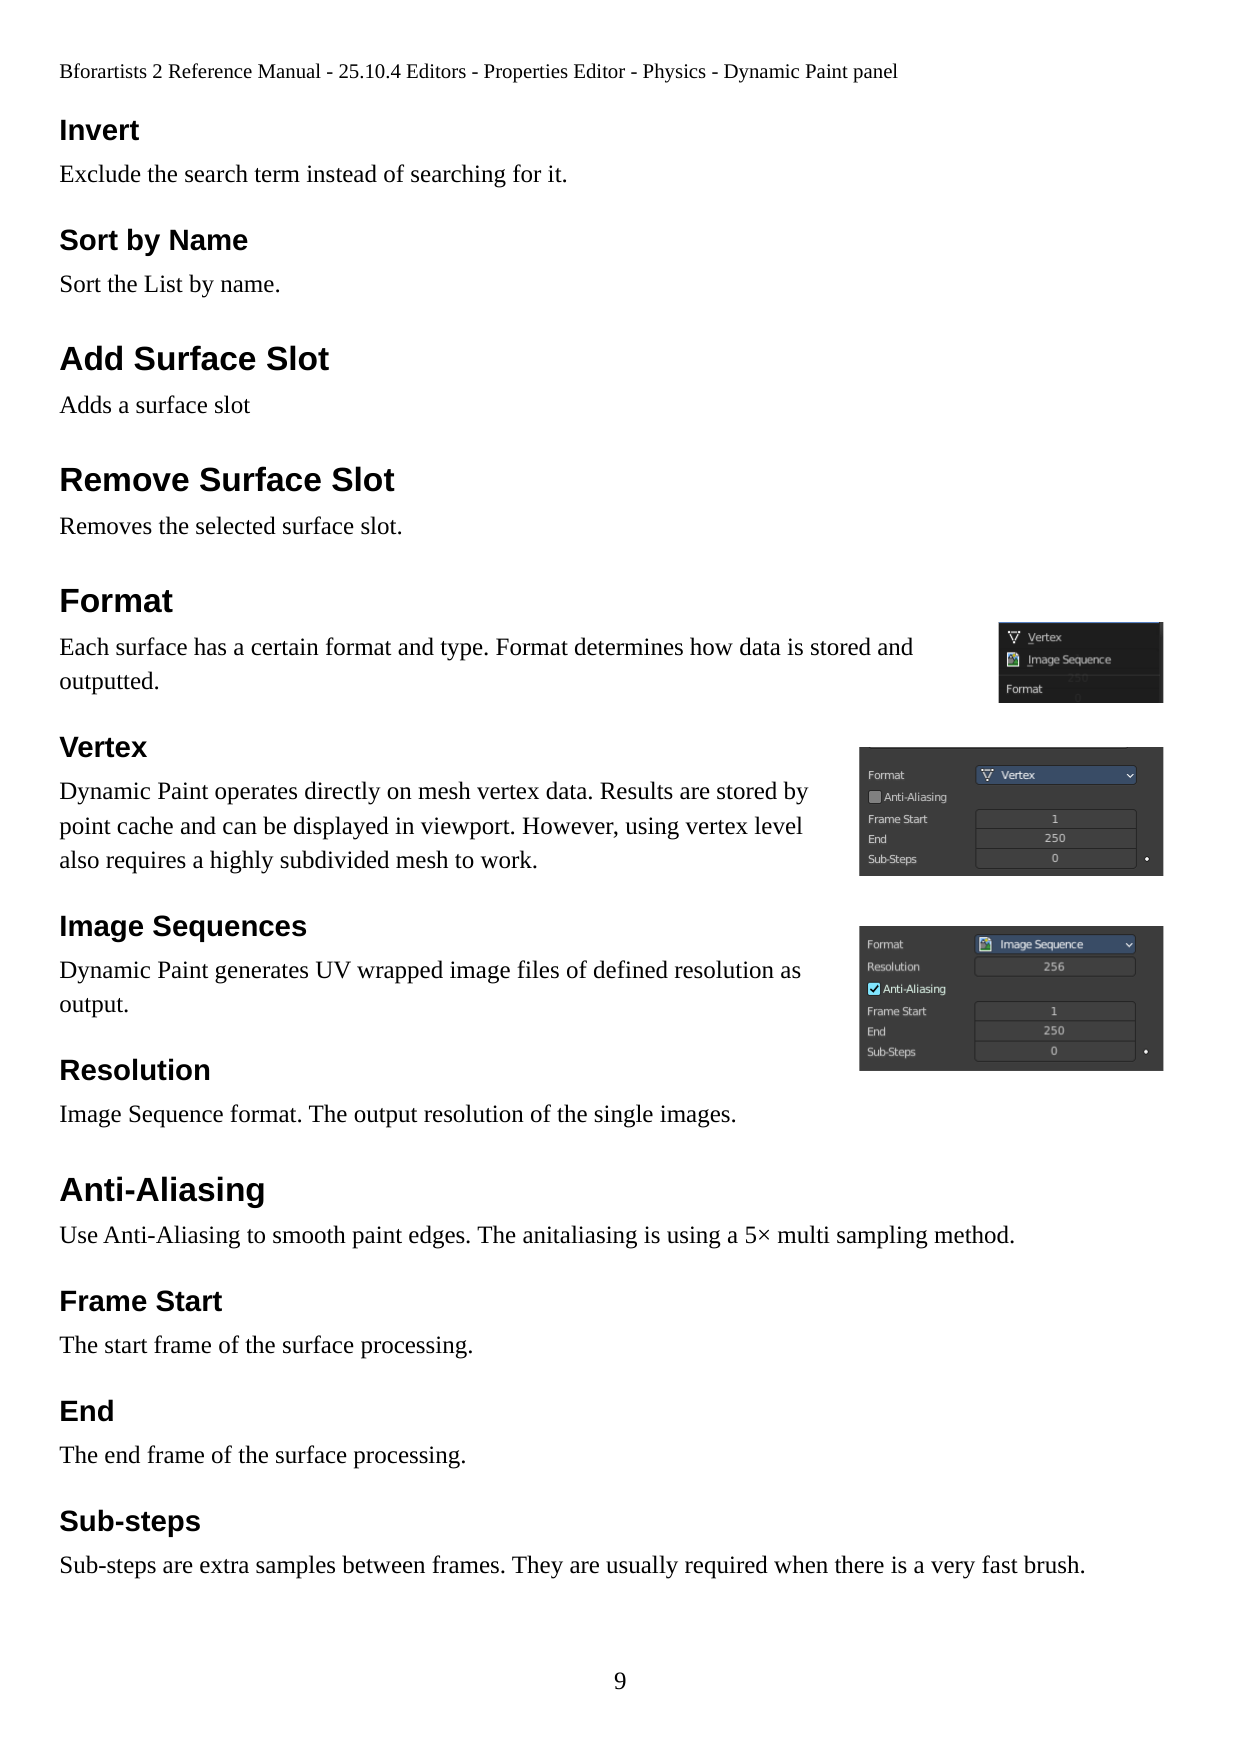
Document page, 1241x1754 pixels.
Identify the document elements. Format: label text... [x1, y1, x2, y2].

text Use Anti-Aliasing to smooth paint edges. The anitaliasing is using a 5× multi sampling method. [59, 1221, 1181, 1249]
subtitle Format [59, 581, 1181, 619]
picture [998, 622, 1164, 703]
subtitle Image Sequences [59, 909, 1181, 943]
text Removes the selected surface slot. [59, 511, 1181, 539]
text Adds a surface slot [59, 390, 1181, 418]
subtitle Sort by Name [59, 222, 1181, 256]
picture [859, 926, 1164, 1071]
subtitle Add Surface Slot [59, 339, 1181, 377]
text Sub-steps are extra samples between frames. They are usually required when there is a very fast brush. [59, 1550, 1181, 1579]
text Each surface has a certain format and type. Format determines how data is stored and outputted. [59, 632, 998, 695]
text Dynamic Paint operates directly on mesh vertex data. Results are stored by point cache and can be displayed in viewport. However, using vertex level also requires a highly subdivided mesh to work. [59, 776, 859, 874]
text The start frame of the surface processing. [59, 1330, 1181, 1359]
text The end frame of the surface processing. [59, 1440, 1181, 1469]
text Image Sequence format. The output resolution of the single images. [59, 1099, 1181, 1128]
text Exclude the search term instead of searching for it. [59, 159, 1181, 188]
subtitle End [59, 1394, 1181, 1428]
subtitle Vertex [59, 730, 1181, 764]
subtitle Frame Start [59, 1284, 1181, 1318]
subtitle Remove Surface Slot [59, 460, 1181, 498]
subtitle Invert [59, 113, 1181, 146]
subtitle Sub-steps [59, 1504, 1181, 1538]
picture [859, 747, 1164, 876]
text Sort the List by name. [59, 269, 1181, 297]
subtitle Anti-Aliasing [59, 1169, 1181, 1208]
subtitle Resolution [59, 1053, 1181, 1087]
text Dynamic Paint generates UV wrapped image files of defined resolution as output. [59, 955, 859, 1018]
